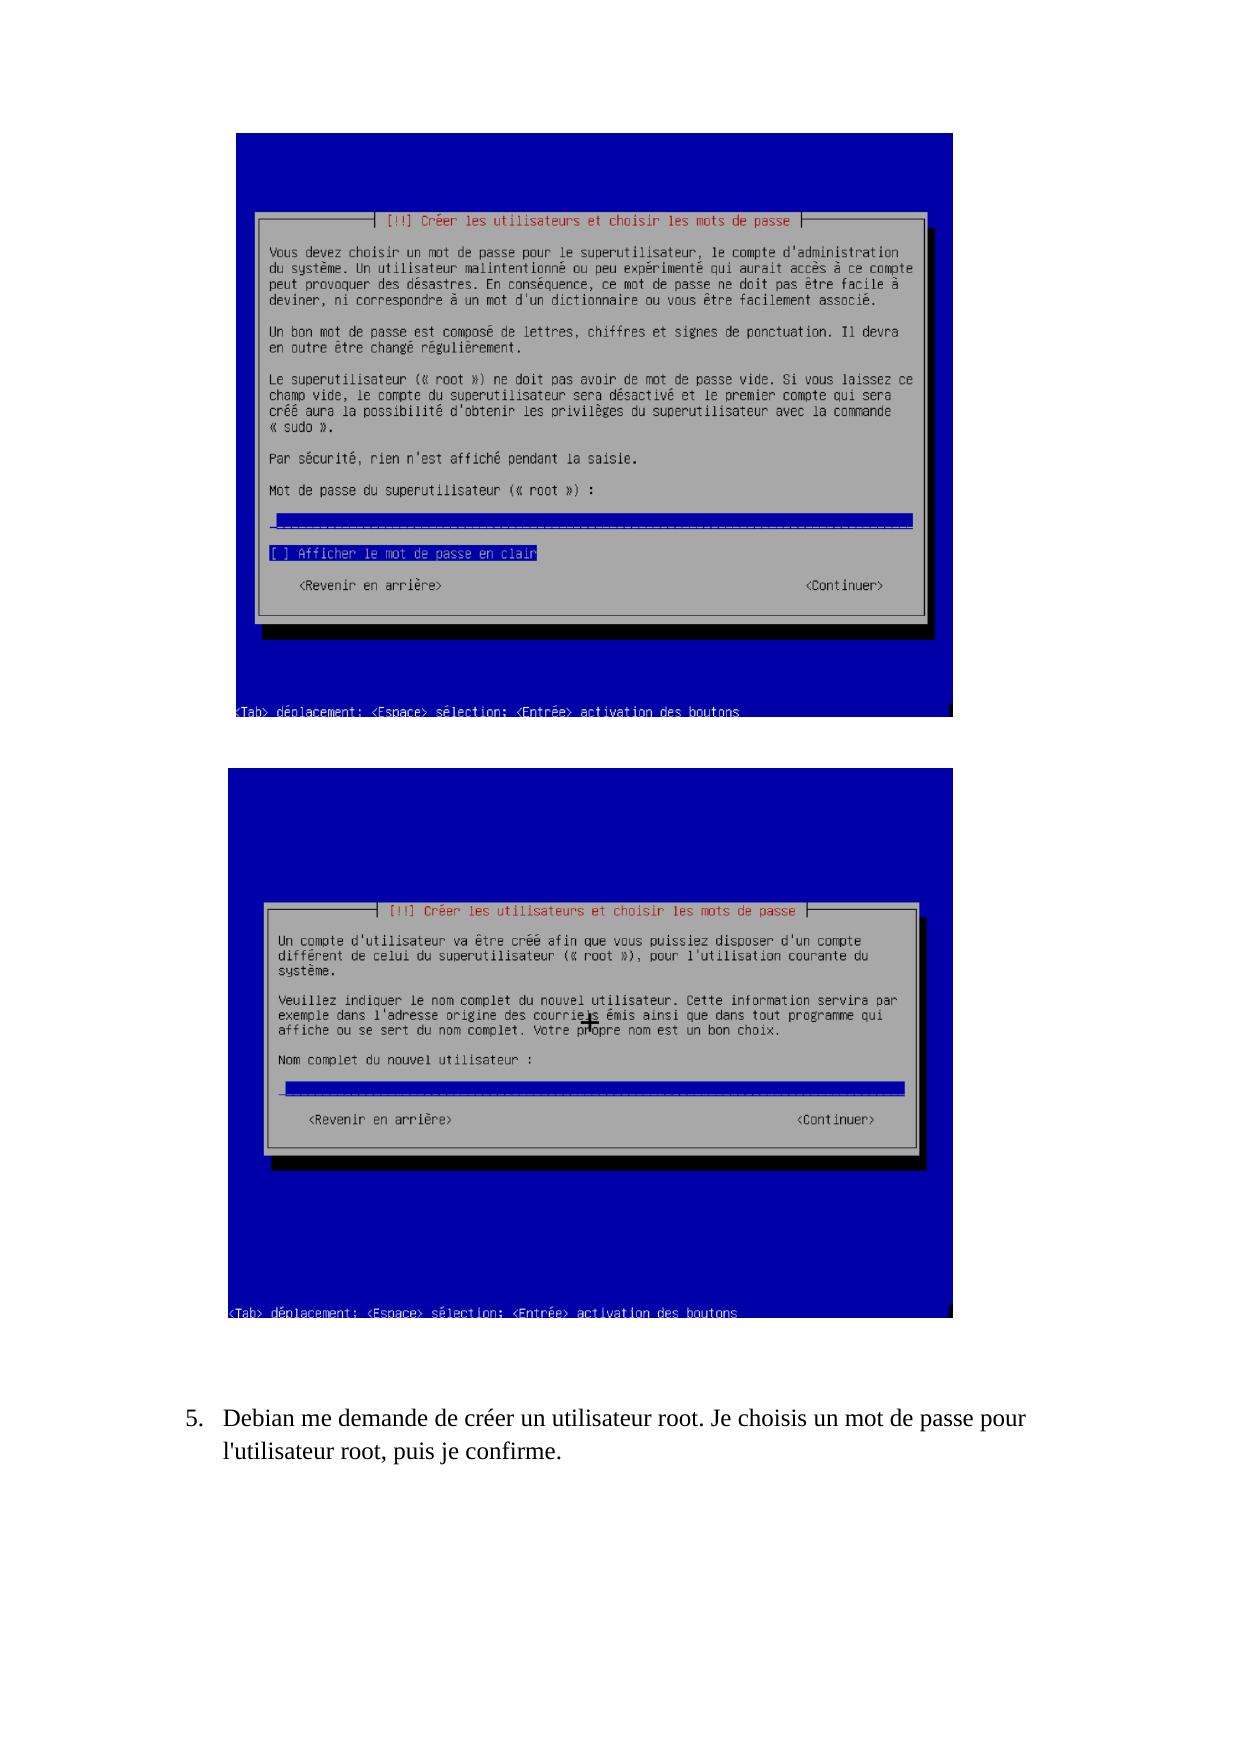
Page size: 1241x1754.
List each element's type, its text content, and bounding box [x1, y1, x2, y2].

picture [227, 768, 953, 1318]
picture [236, 133, 953, 717]
list Debian me demande de créer un utilisateur root. Je choisis un mot de passe pour l'utilisateur root, puis je confirme. [185, 1403, 1122, 1465]
